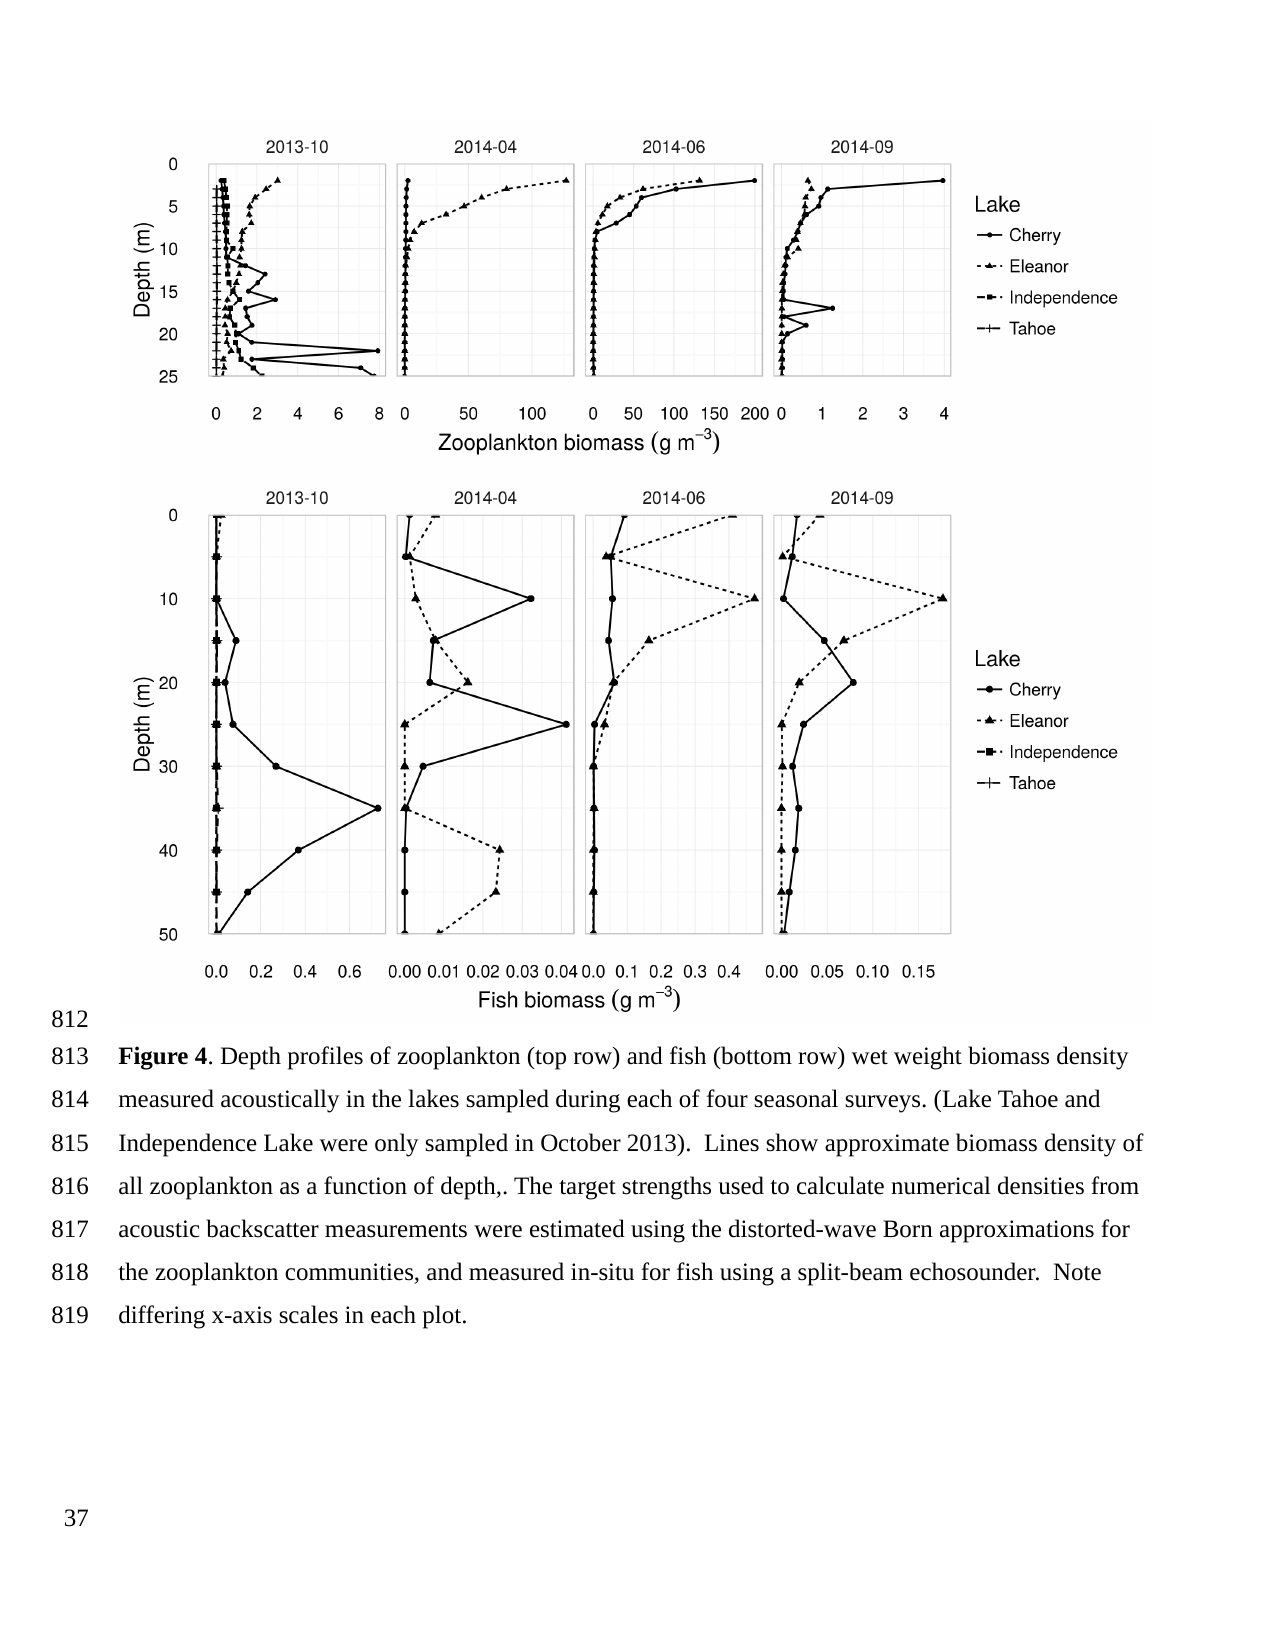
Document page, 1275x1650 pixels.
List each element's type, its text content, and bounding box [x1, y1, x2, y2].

picture [118, 118, 1157, 1027]
text Figure 4. Depth profiles of zooplankton (top row) and fish (bottom row) wet weight biomass density measured acoustically in the lakes sampled during each of four seasonal surveys. (Lake Tahoe and Independence Lake were only sampled in October 2013). Lines show approximate biomass density of all zooplankton as a function of depth,. The target strengths used to calculate numerical densities from acoustic backscatter measurements were estimated using the distorted-wave Born approximations for the zooplankton communities, and measured in-situ for fish using a split-beam echosounder. Note differing x-axis scales in each plot. [118, 1041, 1157, 1329]
